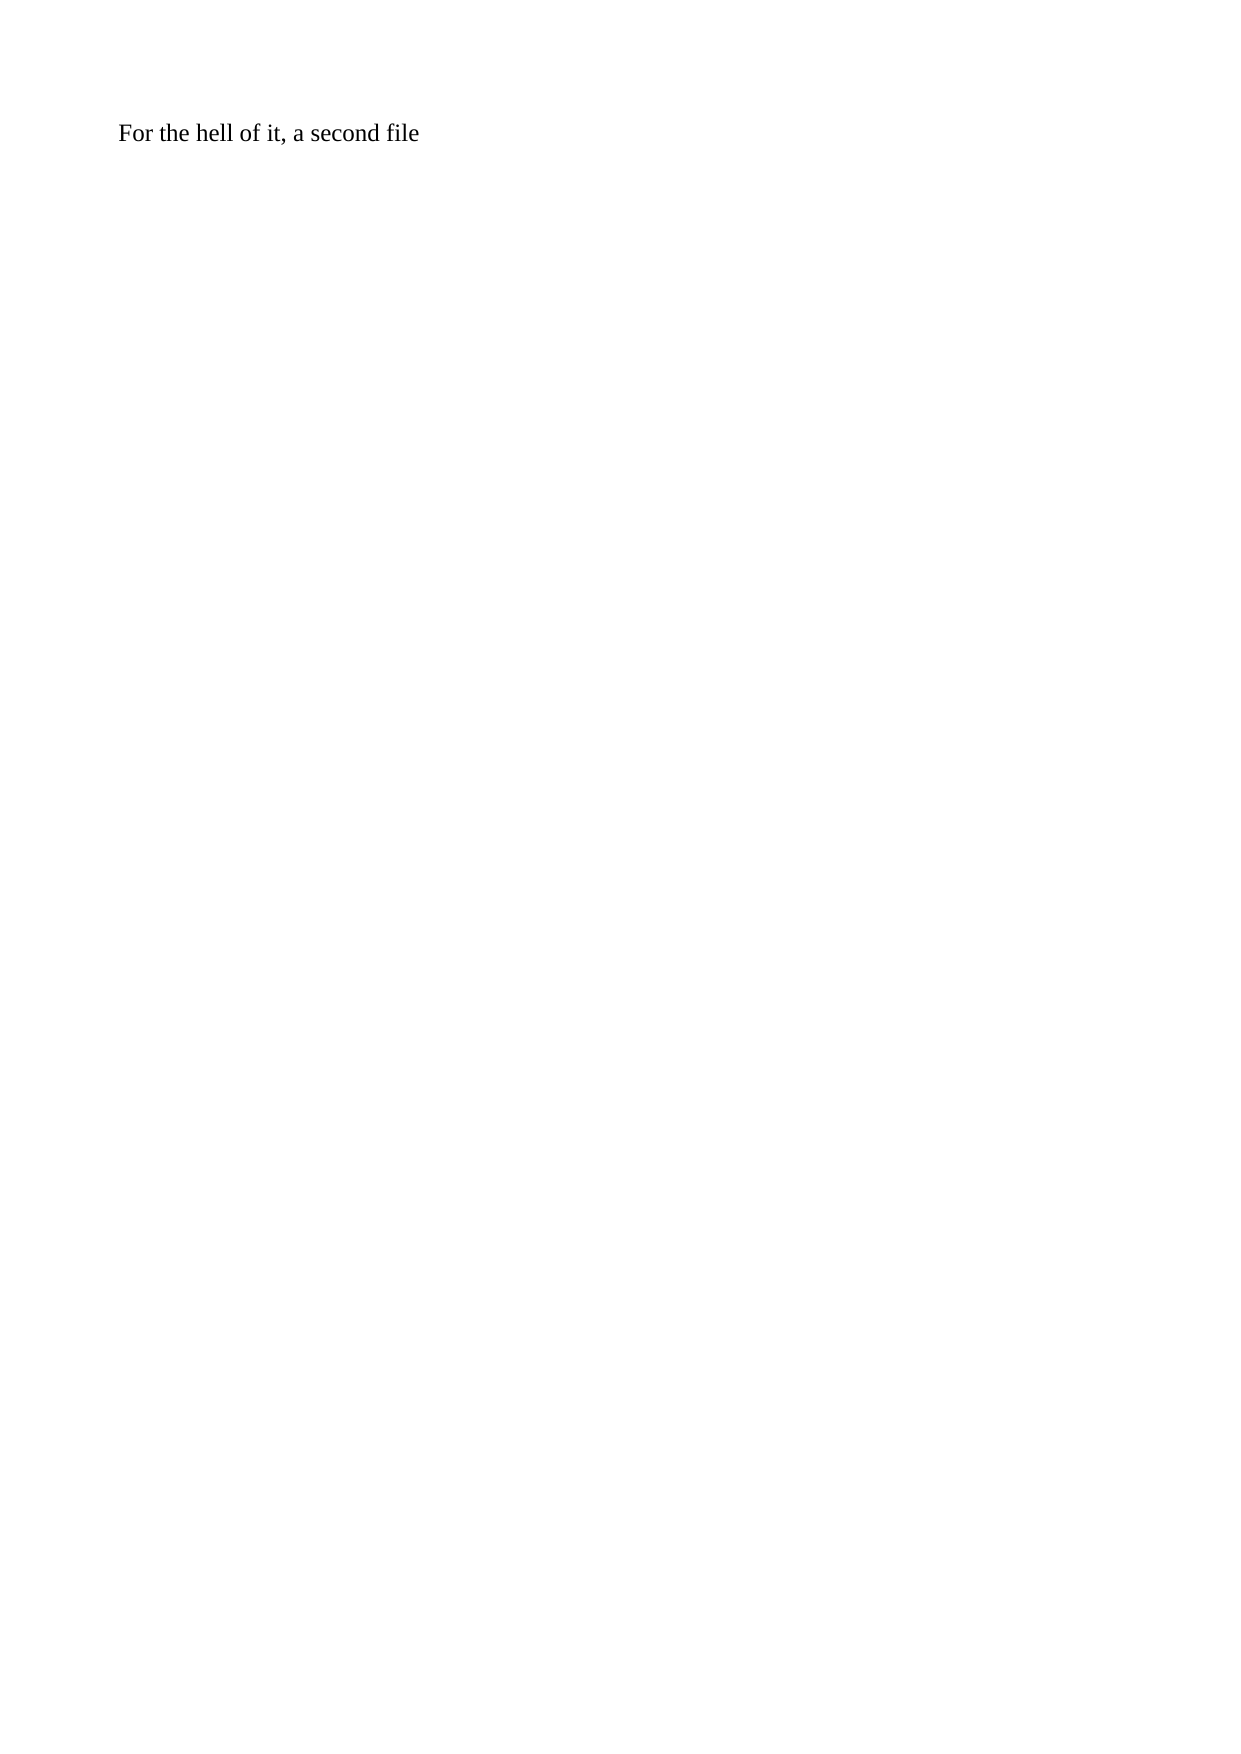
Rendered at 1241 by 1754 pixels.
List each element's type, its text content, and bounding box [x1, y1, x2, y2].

text For the hell of it, a second file [118, 118, 1122, 147]
